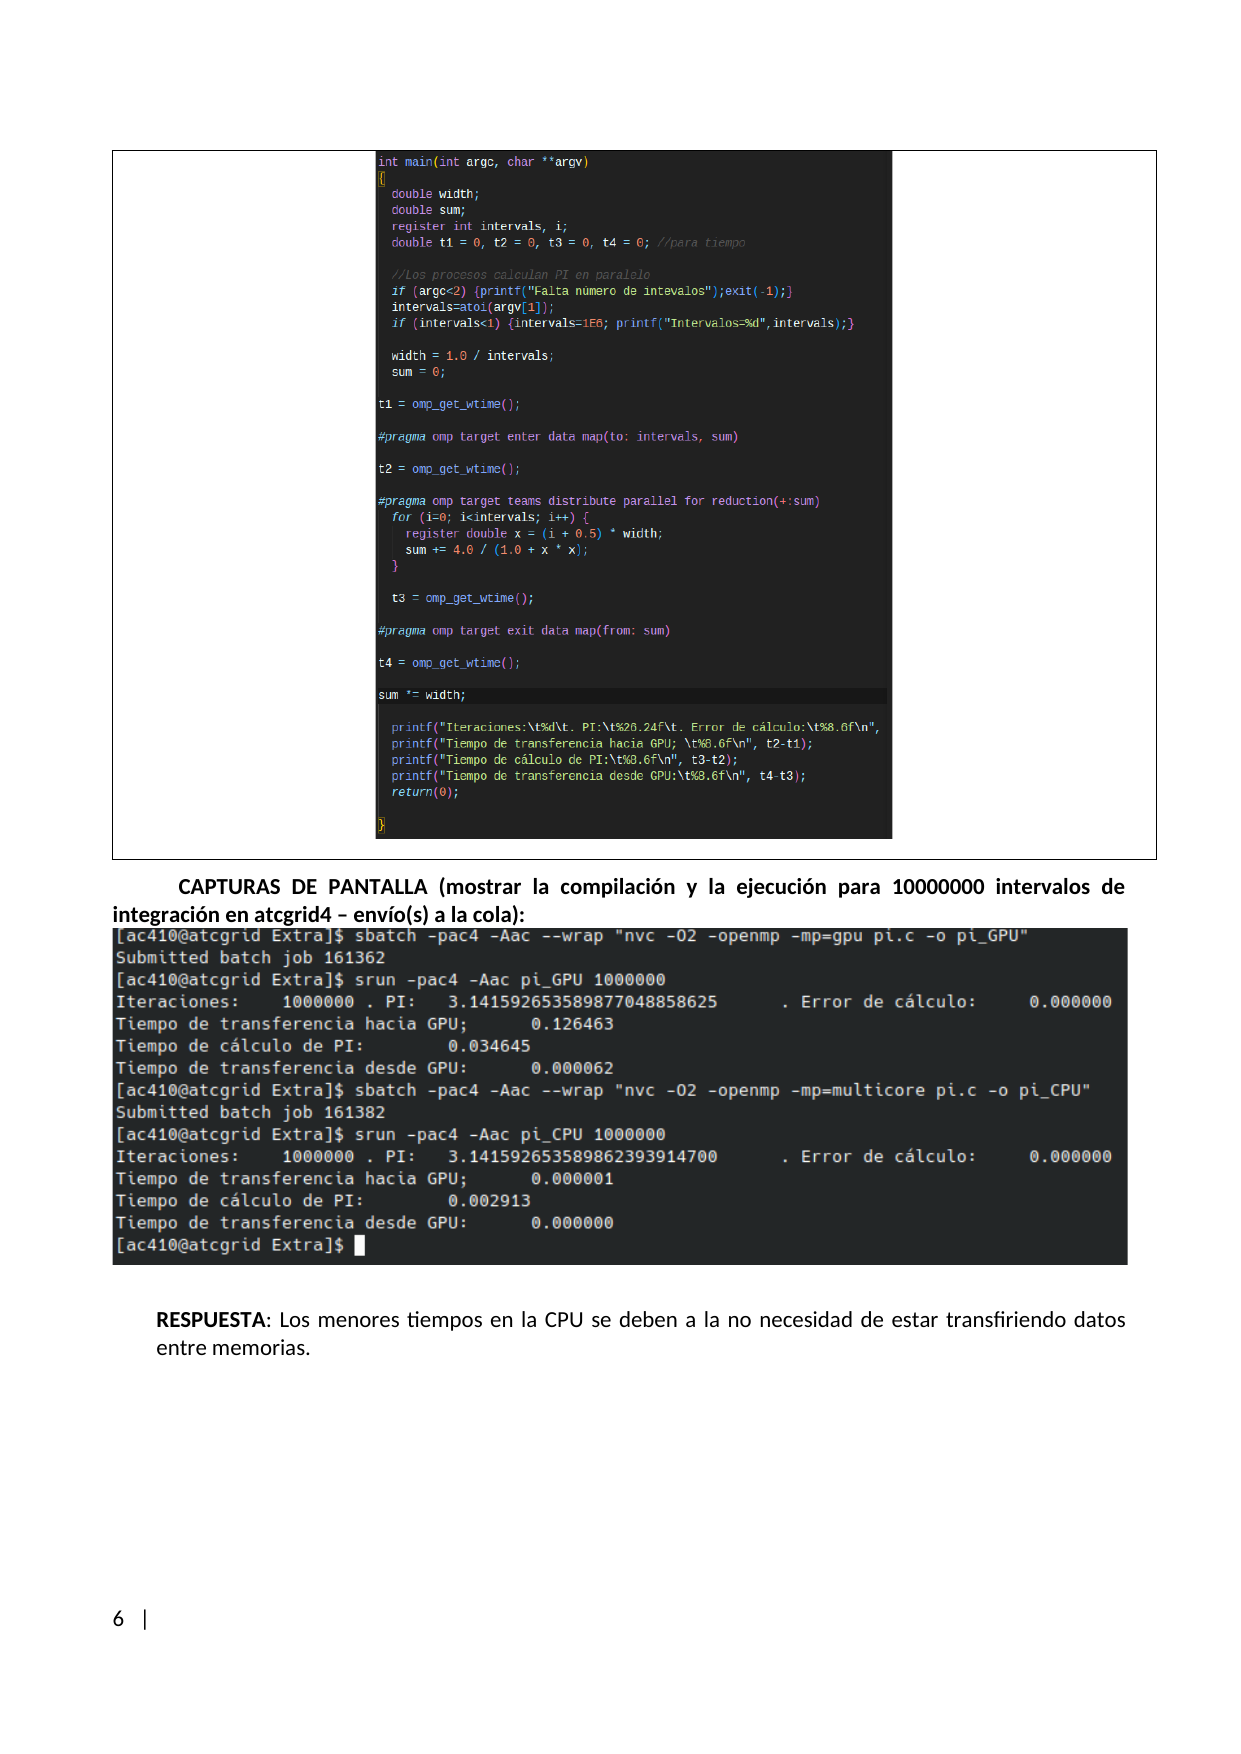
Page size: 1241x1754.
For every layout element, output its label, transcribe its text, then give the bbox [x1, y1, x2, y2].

list RESPUESTA: Los menores tiempos en la CPU se deben a la no necesidad de estar transfiriendo datos entre memorias. [156, 1306, 1128, 1362]
picture [112, 928, 1128, 1265]
picture [375, 151, 893, 839]
table_header [113, 151, 123, 858]
list CAPTURAS DE PANTALLA (mostrar la compilación y la ejecución para 10000000 intervalos de integración en atcgrid4 – envío(s) a la cola): [112, 872, 1128, 928]
table_header [1145, 151, 1156, 858]
